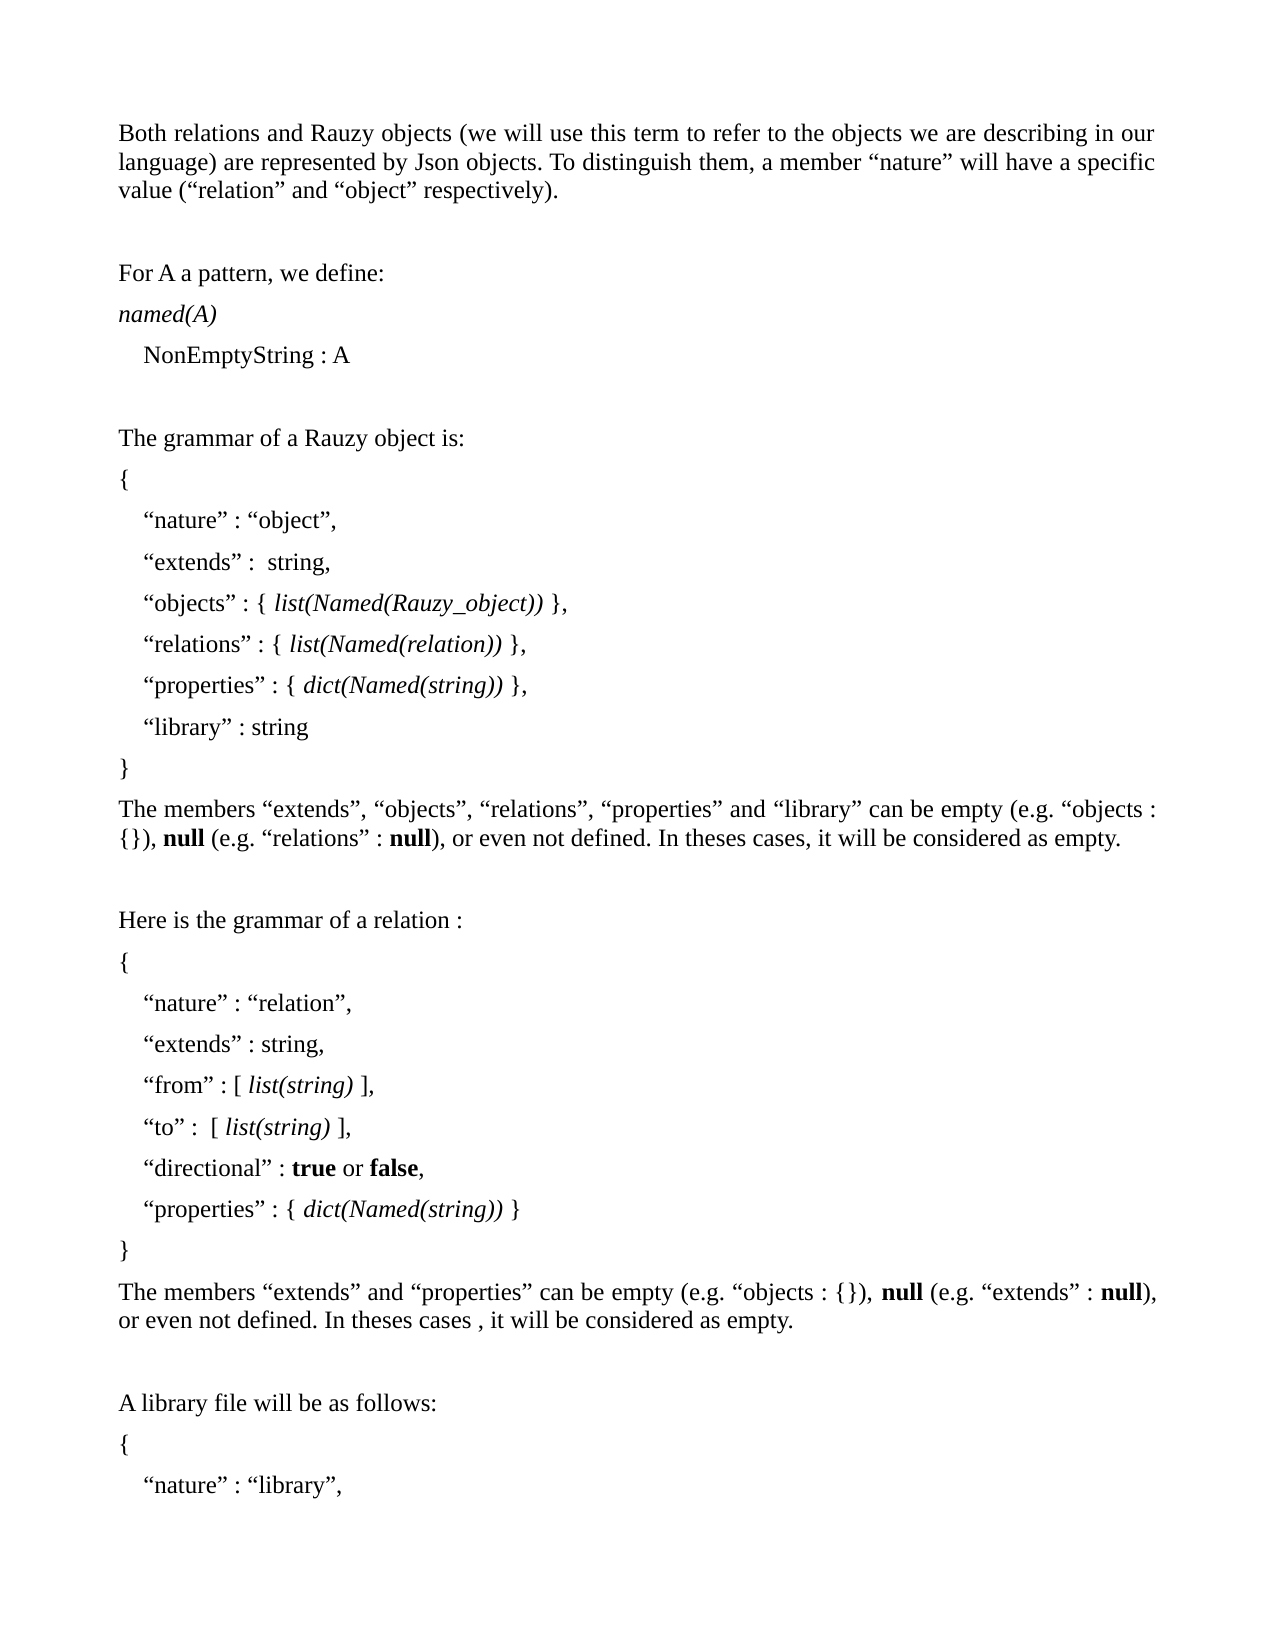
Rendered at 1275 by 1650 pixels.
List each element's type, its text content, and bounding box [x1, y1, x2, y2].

text “directional” : true or false, [118, 1153, 1157, 1182]
text “objects” : { list(Named(Rauzy_object)) }, [118, 588, 1157, 617]
text “nature” : “object”, [118, 506, 1157, 534]
text “nature” : “library”, [118, 1471, 1157, 1499]
text “properties” : { dict(Named(string)) } [118, 1194, 1157, 1223]
text For A a pattern, we define: [118, 258, 1157, 287]
text “relations” : { list(Named(relation)) }, [118, 629, 1157, 658]
text named(A) [118, 299, 1157, 328]
text “nature” : “relation”, [118, 988, 1157, 1017]
text “extends” : string, [118, 547, 1157, 576]
text The grammar of a Rauzy object is: [118, 423, 1157, 452]
text { [118, 947, 1157, 976]
text NonEmptyString : A [118, 341, 1157, 369]
text “extends” : string, [118, 1029, 1157, 1058]
text A library file will be as follows: [118, 1388, 1157, 1417]
text Here is the grammar of a relation : [118, 906, 1157, 934]
text { [118, 464, 1157, 493]
text } [118, 753, 1157, 782]
text “from” : [ list(string) ], [118, 1071, 1157, 1099]
text { [118, 1429, 1157, 1458]
text Both relations and Rauzy objects (we will use this term to refer to the objects we are describing in our language) are represented by Json objects. To distinguish them, a member “nature” will have a specific value (“relation” and “object” respectively). [118, 118, 1157, 204]
text The members “extends” and “properties” can be empty (e.g. “objects : {}), null (e.g. “extends” : null), or even not defined. In theses cases , it will be considered as empty. [118, 1277, 1157, 1334]
text } [118, 1236, 1157, 1264]
text The members “extends”, “objects”, “relations”, “properties” and “library” can be empty (e.g. “objects : {}), null (e.g. “relations” : null), or even not defined. In theses cases, it will be considered as empty. [118, 794, 1157, 852]
text “to” : [ list(string) ], [118, 1112, 1157, 1141]
text “library” : string [118, 712, 1157, 741]
text “properties” : { dict(Named(string)) }, [118, 671, 1157, 699]
